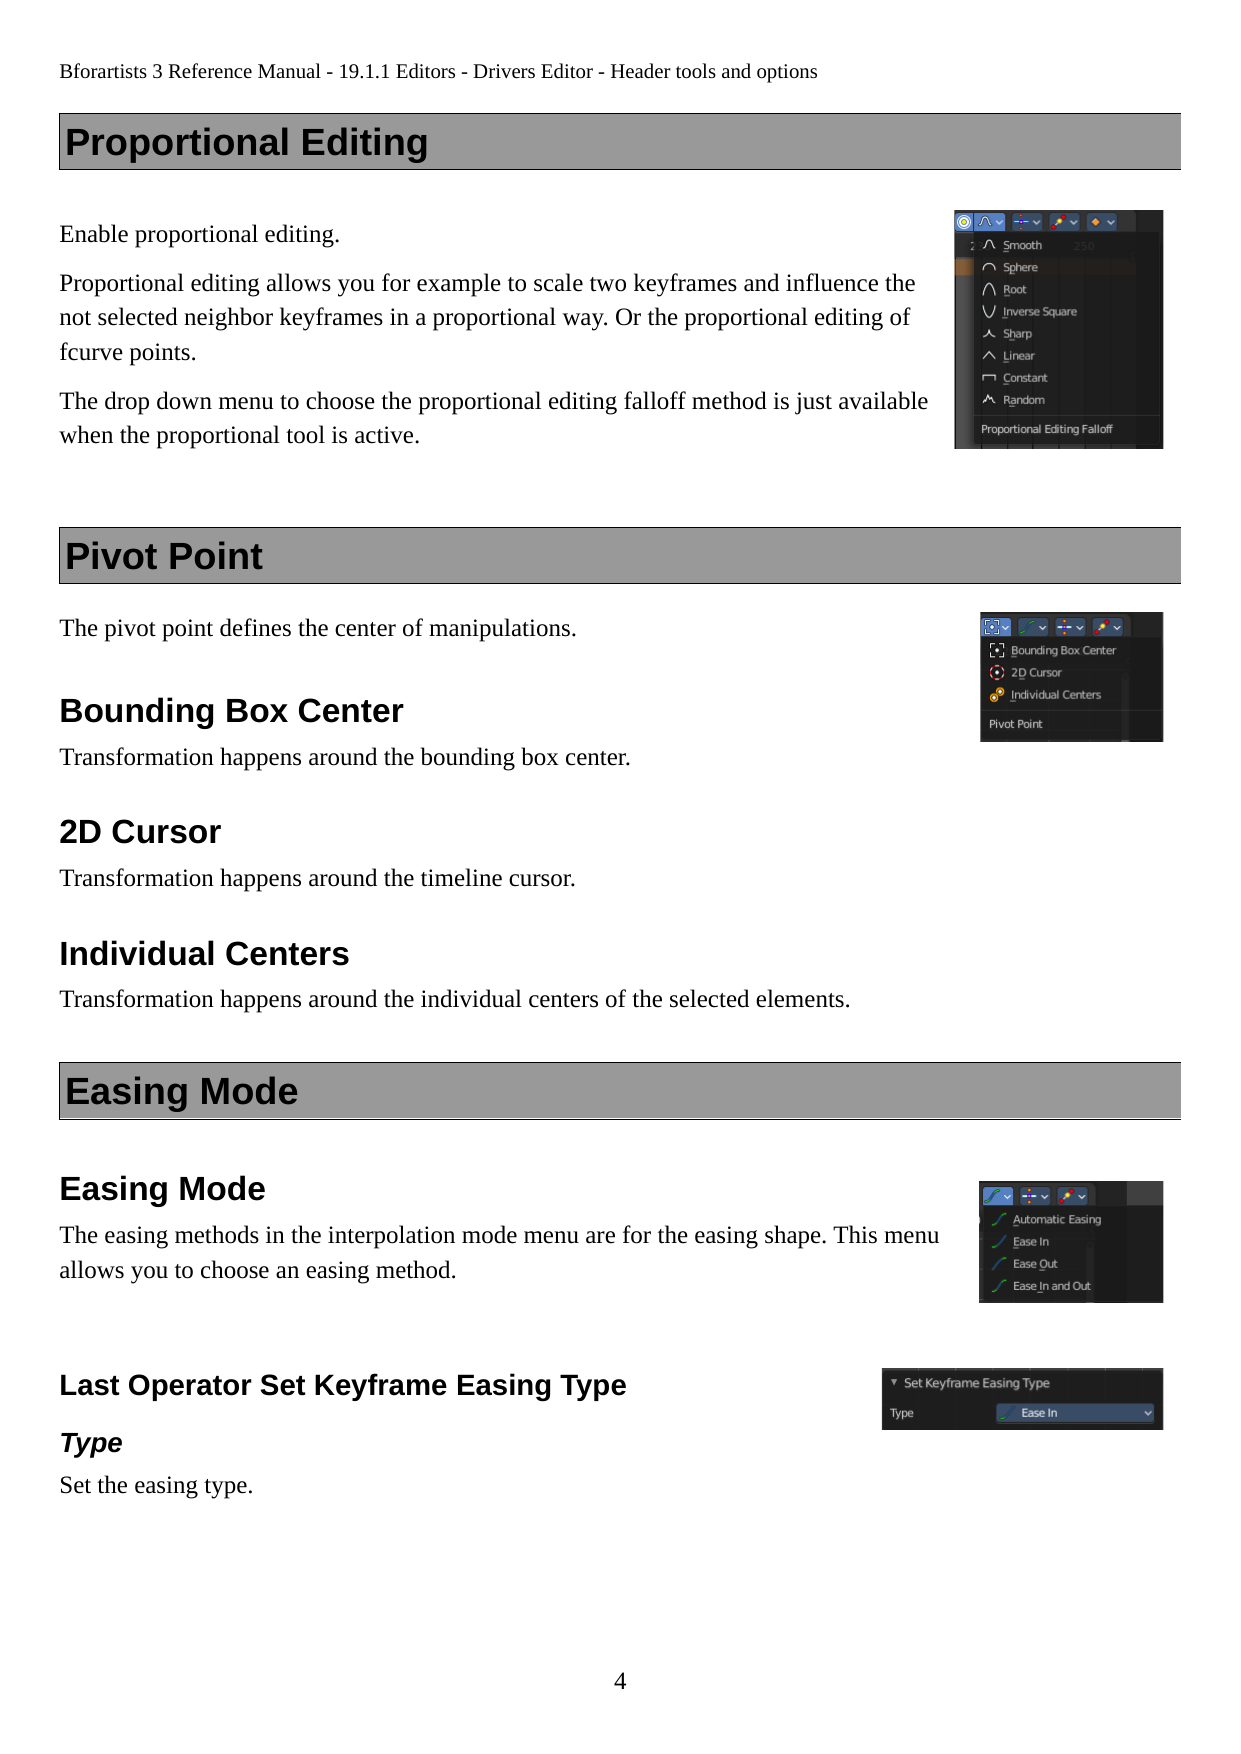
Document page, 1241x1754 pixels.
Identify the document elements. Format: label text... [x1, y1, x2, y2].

subtitle Type [59, 1426, 1181, 1458]
text Transformation happens around the individual centers of the selected elements. [59, 984, 1181, 1013]
subtitle Last Operator Set Keyframe Easing Type [59, 1367, 1181, 1401]
subtitle [1164, 691, 1181, 730]
text Set the easing type. [59, 1471, 1181, 1499]
text Proportional editing allows you for example to scale two keyframes and influence the not selected neighbor keyframes in a proportional way. Or the proportional editing of fcurve points. [59, 268, 954, 366]
subtitle 2D Cursor [59, 812, 1181, 851]
text Transformation happens around the timeline cursor. [59, 863, 1181, 892]
picture [980, 612, 1164, 742]
picture [881, 1368, 1164, 1430]
subtitle Bounding Box Center [59, 691, 980, 730]
subtitle Easing Mode [59, 1169, 1181, 1208]
table_header Pivot Point [60, 528, 1181, 583]
picture [979, 1181, 1164, 1303]
picture [954, 210, 1164, 449]
table_header Easing Mode [60, 1063, 1181, 1118]
subtitle Individual Centers [59, 933, 1181, 972]
text Transformation happens around the bounding box center. [59, 742, 1181, 771]
text The drop down menu to choose the proportional editing falloff method is just available when the proportional tool is active. [59, 386, 954, 449]
table_header Proportional Editing [60, 114, 1181, 169]
text The easing methods in the interpolation mode menu are for the easing shape. This menu allows you to choose an easing method. [59, 1220, 979, 1283]
text The pivot point defines the center of manipulations. [59, 613, 980, 642]
text Enable proportional editing. [59, 219, 954, 248]
